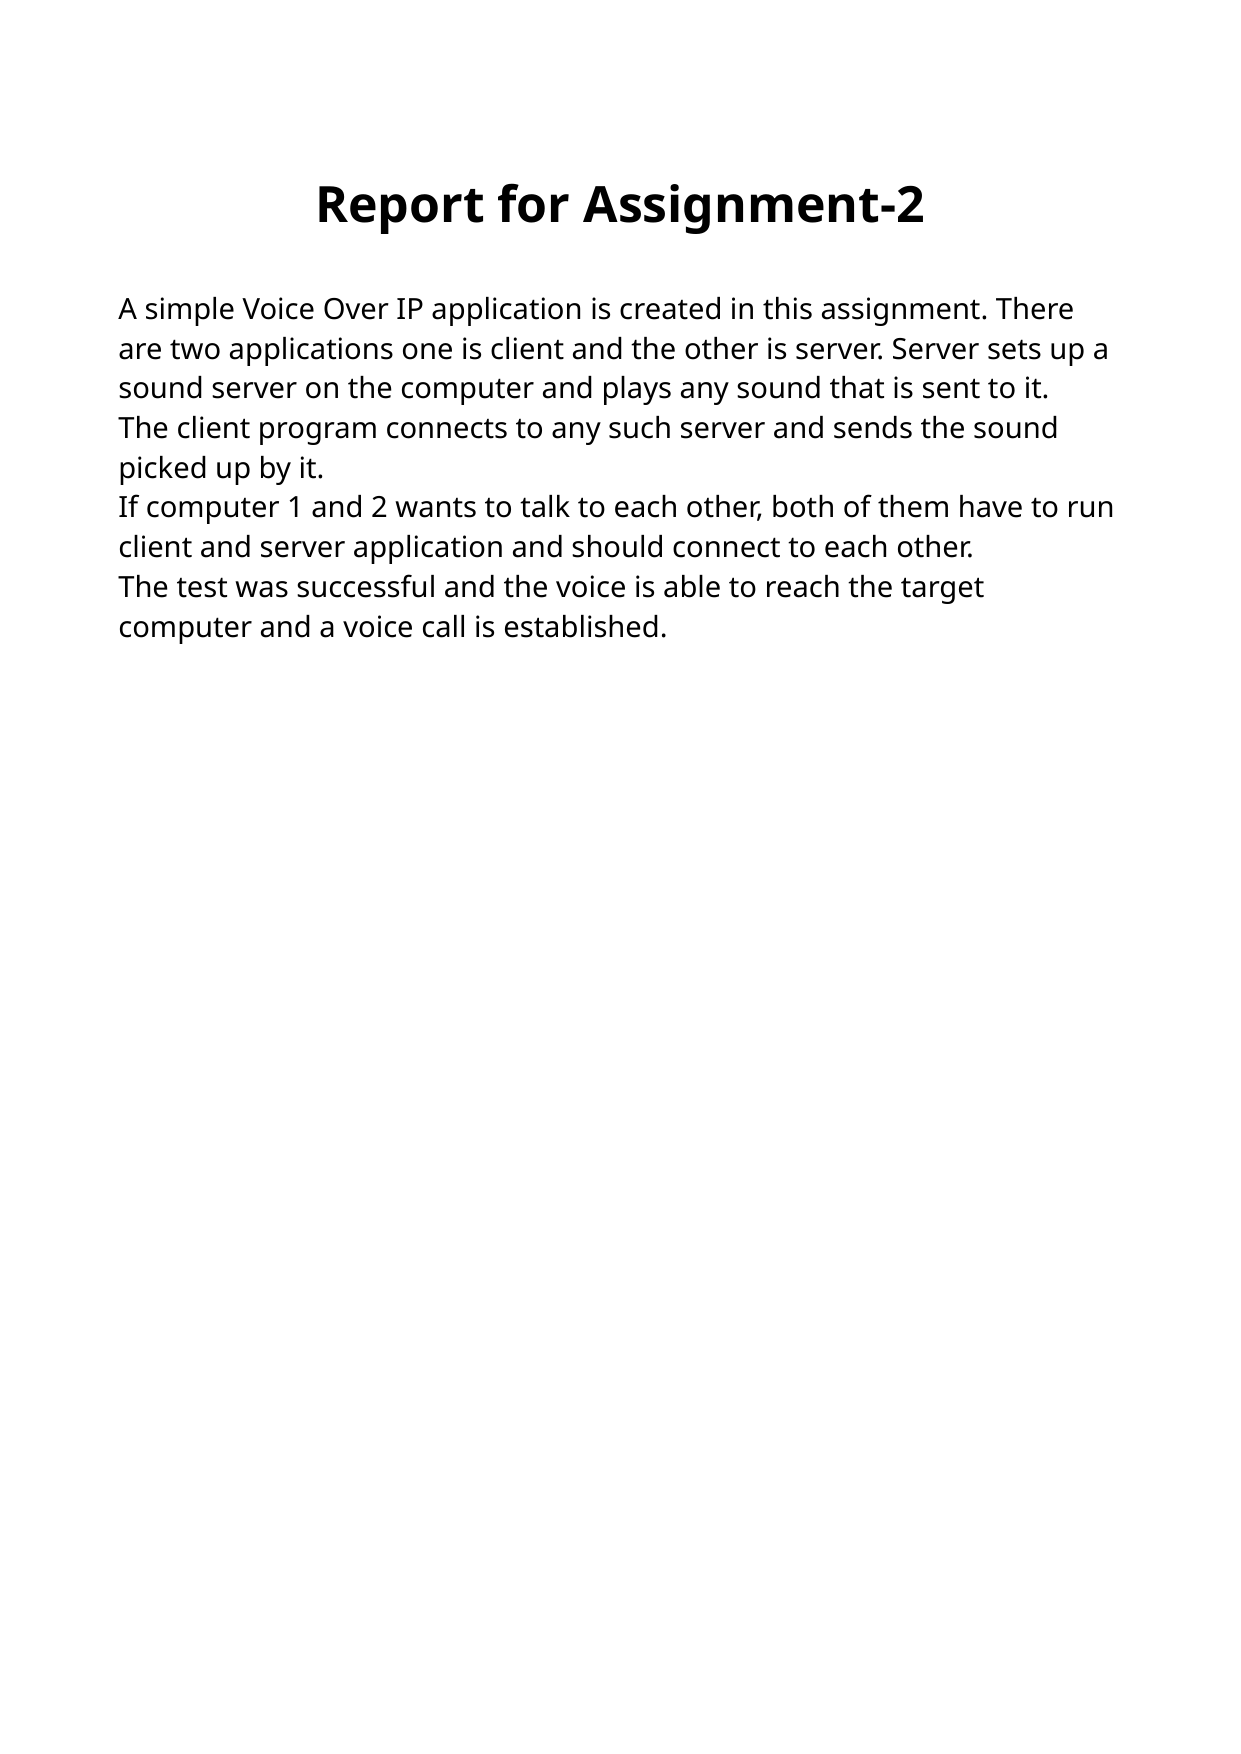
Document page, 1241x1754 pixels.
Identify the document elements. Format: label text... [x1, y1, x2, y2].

text The client program connects to any such server and sends the sound picked up by it. [118, 407, 1122, 487]
text Report for Assignment-2 [118, 169, 1122, 237]
text The test was successful and the voice is able to reach the target computer and a voice call is established. [118, 566, 1122, 646]
text A simple Voice Over IP application is created in this assignment. There are two applications one is client and the other is server. Server sets up a sound server on the computer and plays any sound that is sent to it. [118, 288, 1122, 407]
text If computer 1 and 2 wants to talk to each other, both of them have to run client and server application and should connect to each other. [118, 487, 1122, 566]
